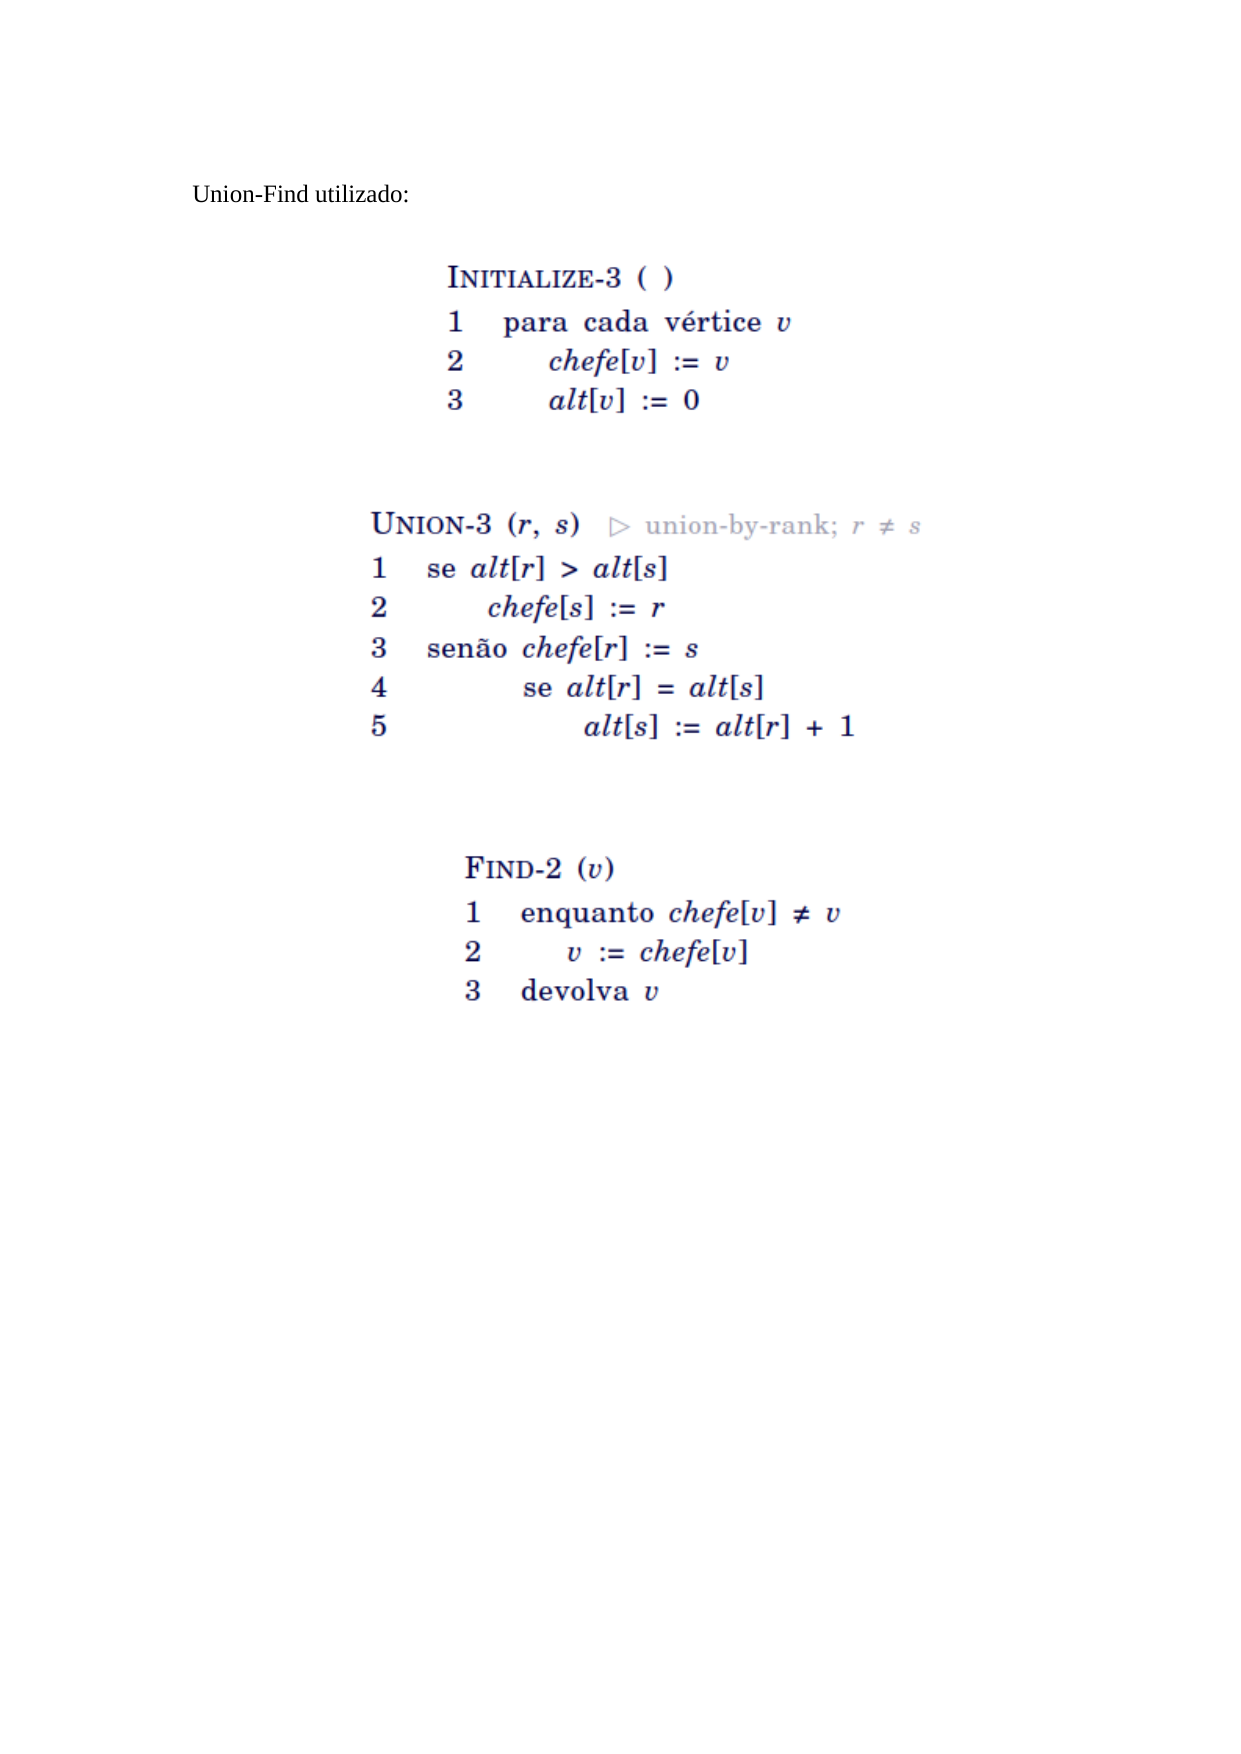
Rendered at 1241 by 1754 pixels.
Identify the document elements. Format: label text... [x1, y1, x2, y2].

picture [452, 844, 853, 1018]
picture [439, 255, 801, 421]
text Union-Find utilizado: [118, 176, 1122, 209]
picture [344, 495, 956, 766]
